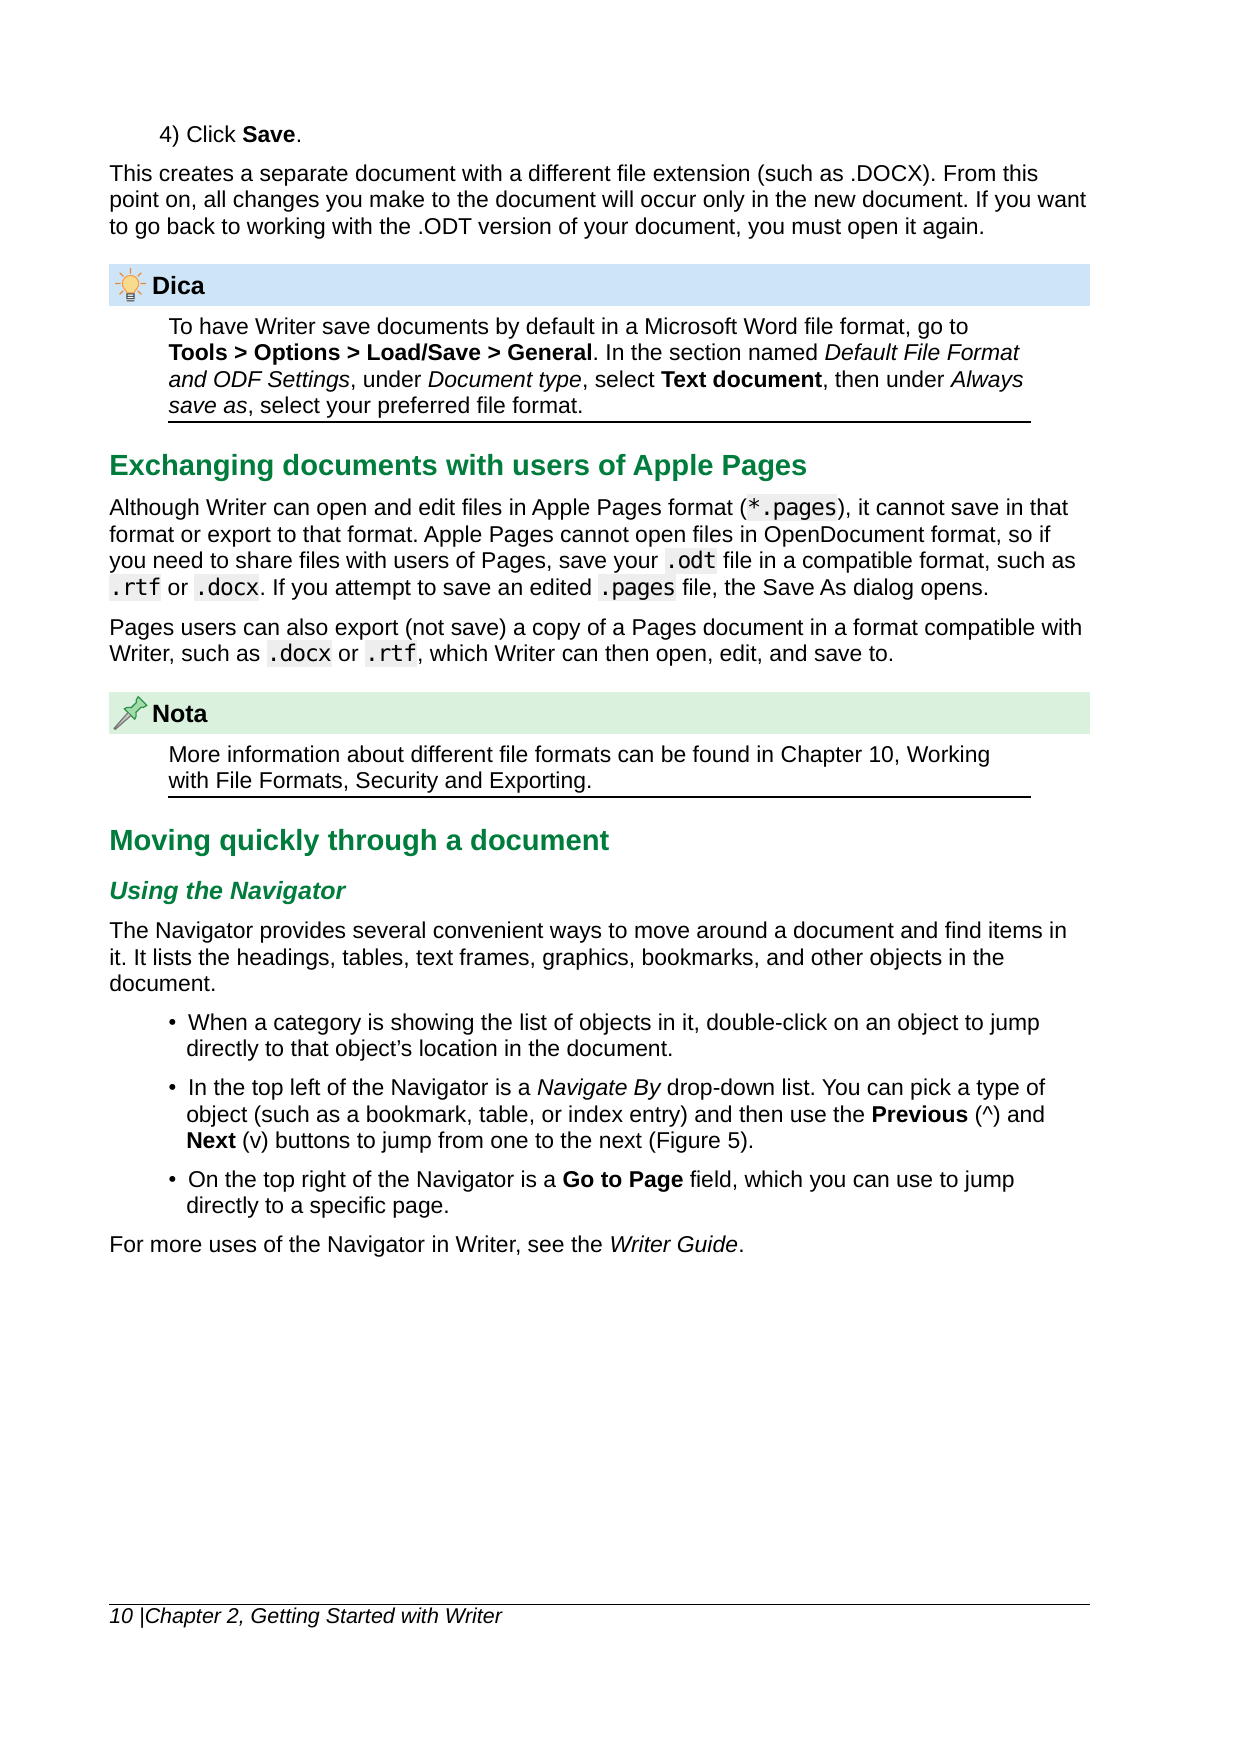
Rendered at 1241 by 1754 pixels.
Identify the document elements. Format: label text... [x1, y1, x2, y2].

text Although Writer can open and edit files in Apple Pages format (*.pages), it cannot save in that format or export to that format. Apple Pages cannot open files in OpenDocument format, so if you need to share files with users of Pages, save your .odt file in a compatible format, such as .rtf or .docx. If you attempt to save an edited .pages file, the Save As dialog opens. [109, 494, 1090, 601]
subtitle Exchanging documents with users of Apple Pages [109, 448, 1090, 482]
text To have Writer save documents by default in a Microsoft Word file format, go to Tools > Options > Load/Save > General. In the section named Default File Format and ODF Settings, under Document type, select Text document, then under Always save as, select your preferred file format. [168, 313, 1031, 421]
list Click Save. [186, 121, 1090, 147]
subtitle Using the Navigator [109, 876, 1090, 905]
text For more uses of the Navigator in Writer, see the Writer Guide. [109, 1231, 1090, 1257]
subtitle Dica [151, 264, 1090, 306]
list The Navigator provides several convenient ways to move around a document and find items in it. It lists the headings, tables, text frames, graphics, bookmarks, and other objects in the document. [109, 917, 1090, 996]
list On the top right of the Navigator is a Go to Page field, which you can use to jump directly to a specific page. [168, 1166, 1090, 1218]
text Pages users can also export (not save) a copy of a Pages document in a format compatible with Writer, such as .docx or .rtf, which Writer can then open, edit, and save to. [109, 613, 1090, 667]
list When a category is showing the list of objects in it, double-click on an object to jump directly to that object’s location in the document. [168, 1009, 1090, 1062]
text More information about different file formats can be found in Chapter 10, Working with File Formats, Security and Exporting. [168, 741, 1031, 796]
text This creates a separate document with a different file extension (such as .DOCX). From this point on, all changes you make to the document will occur only in the new document. If you want to go back to working with the .ODT version of your document, you must open it again. [109, 160, 1090, 239]
list In the top left of the Navigator is a Navigate By drop-down list. You can pick a type of object (such as a bookmark, table, or index entry) and then use the Previous (^) and Next (v) buttons to jump from one to the next (Figure 5). [168, 1074, 1090, 1153]
subtitle Nota [151, 692, 1090, 734]
subtitle Moving quickly through a document [109, 823, 1090, 857]
